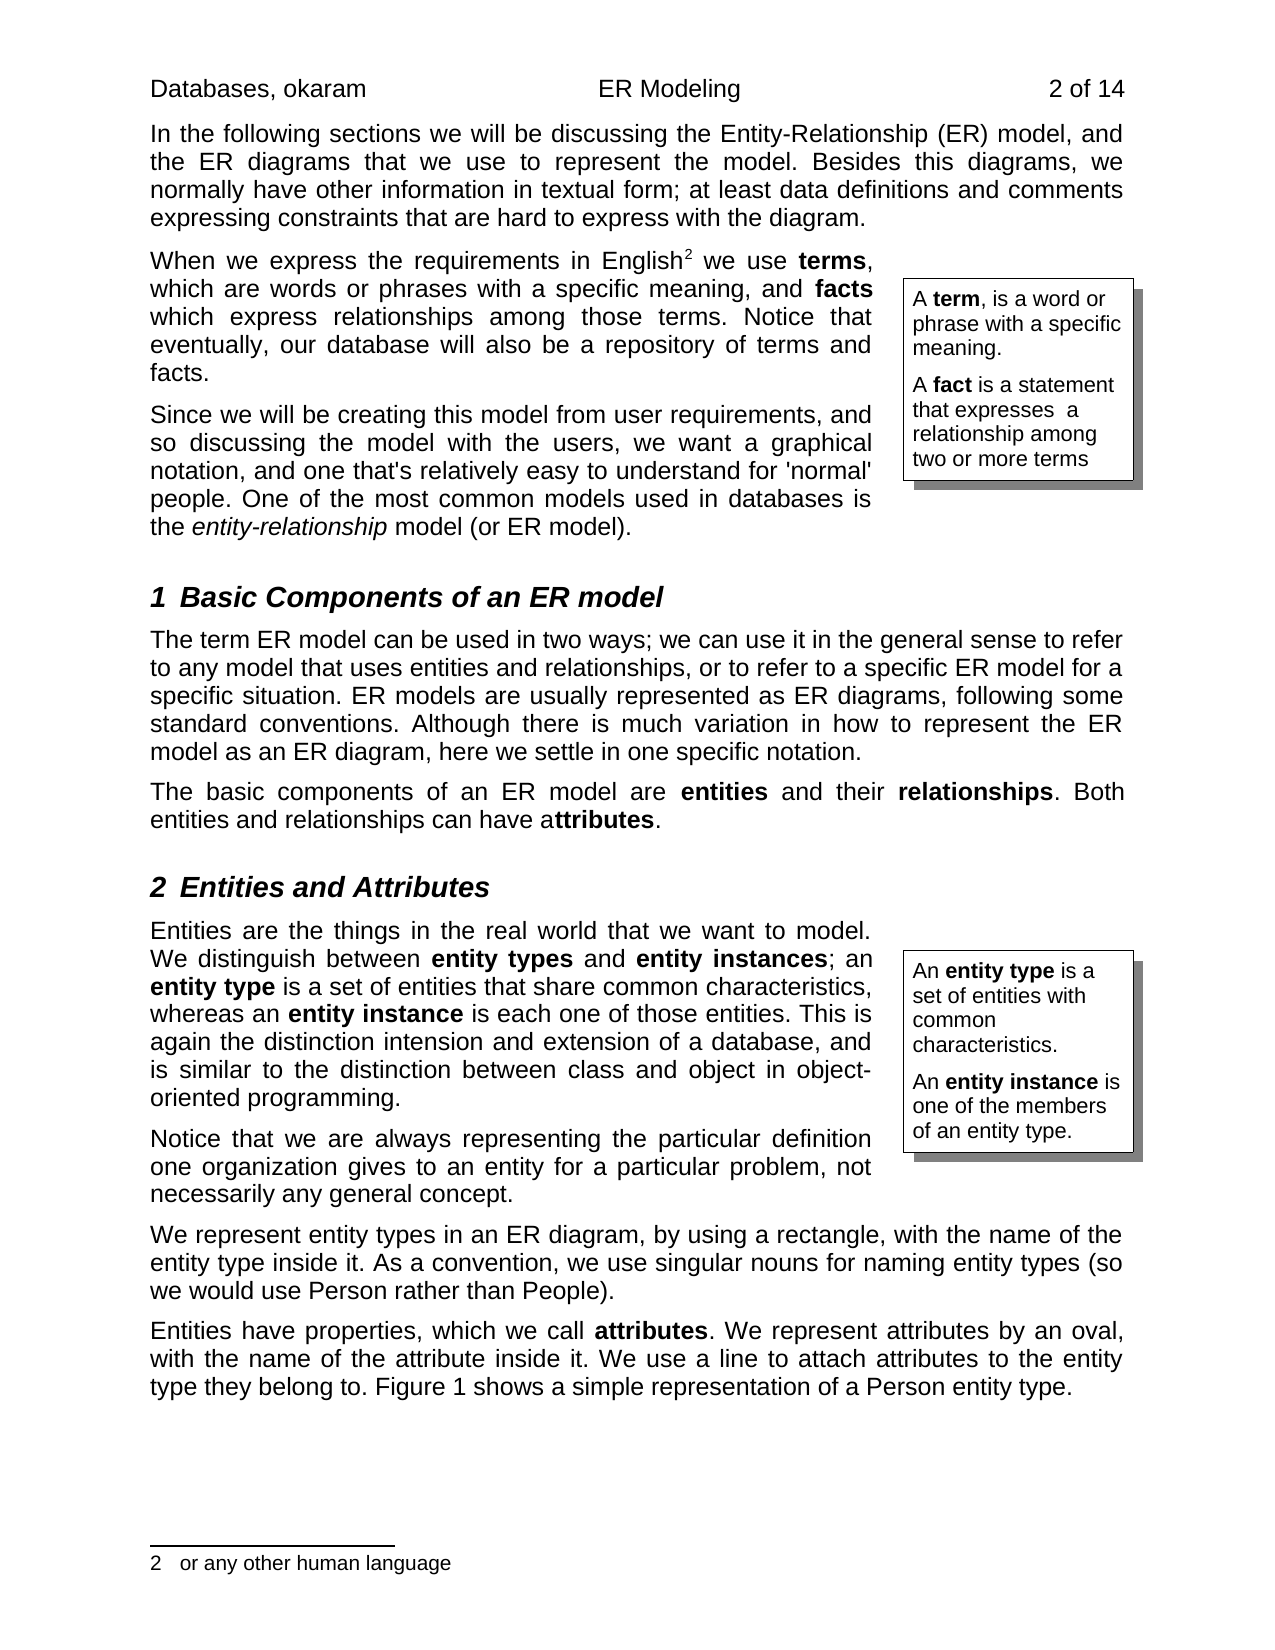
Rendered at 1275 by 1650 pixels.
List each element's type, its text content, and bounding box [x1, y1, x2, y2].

text In the following sections we will be discussing the Entity-Relationship (ER) model, and the ER diagrams that we use to represent the model. Besides this diagrams, we normally have other information in textual form; at least data definitions and comments expressing constraints that are hard to express with the diagram. [150, 120, 1125, 232]
text An entity type is a set of entities with common characteristics. [912, 959, 1124, 1057]
text [904, 279, 1133, 480]
subtitle Entities and Attributes [150, 871, 1125, 904]
text The term ER model can be used in two ways; we can use it in the general sense to refer to any model that uses entities and relationships, or to refer to a specific ER model for a specific situation. ER models are usually represented as ER diagrams, following some standard conventions. Although there is much variation in how to represent the ER model as an ER diagram, here we settle in one specific notation. [150, 626, 1125, 766]
text Entities have properties, which we call attributes. We represent attributes by an oval, with the name of the attribute inside it. We use a line to attach attributes to the entity type they belong to. Figure 1 shows a simple representation of a Person entity type. [150, 1317, 1125, 1401]
text Entities are the things in the real world that we want to model. We distinguish between entity types and entity instances; an entity type is a set of entities that share common characteristics, whereas an entity instance is each one of those entities. This is again the distinction intension and extension of a database, and is similar to the distinction between class and object in object-oriented programming. [904, 951, 1133, 1152]
text Notice that we are always representing the particular definition one organization gives to an entity for a particular problem, not necessarily any general concept. [150, 1124, 1125, 1208]
text A fact is a statement that expresses a relationship among two or more terms [912, 373, 1124, 471]
text An entity instance is one of the members of an entity type. [912, 1069, 1124, 1143]
text Since we will be creating this model from user requirements, and so discussing the model with the users, we want a graphical notation, and one that's relatively easy to understand for 'normal' people. One of the most common models used in databases is the entity-relationship model (or ER model). [150, 401, 1125, 541]
text When we express the requirements in English we use terms, which are words or phrases with a specific meaning, and facts which express relationships among those terms. Notice that eventually, our database will also be a repository of terms and facts. [150, 247, 1125, 386]
text The basic components of an ER model are entities and their relationships. Both entities and relationships can have attributes. [150, 778, 1125, 834]
text We represent entity types in an ER diagram, by using a rectangle, with the name of the entity type inside it. As a convention, we use singular nouns for naming entity types (so we would use Person rather than People). [150, 1221, 1125, 1304]
text or any other human language [150, 1552, 1125, 1575]
text A term, is a word or phrase with a specific meaning. [912, 287, 1124, 361]
text Entities are the things in the real world that we want to model. We distinguish between entity types and entity instances; an entity type is a set of entities that share common characteristics, whereas an entity instance is each one of those entities. This is again the distinction intension and extension of a database, and is similar to the distinction between class and object in object-oriented programming. [150, 916, 1125, 1112]
subtitle Basic Components of an ER model [150, 581, 1125, 613]
